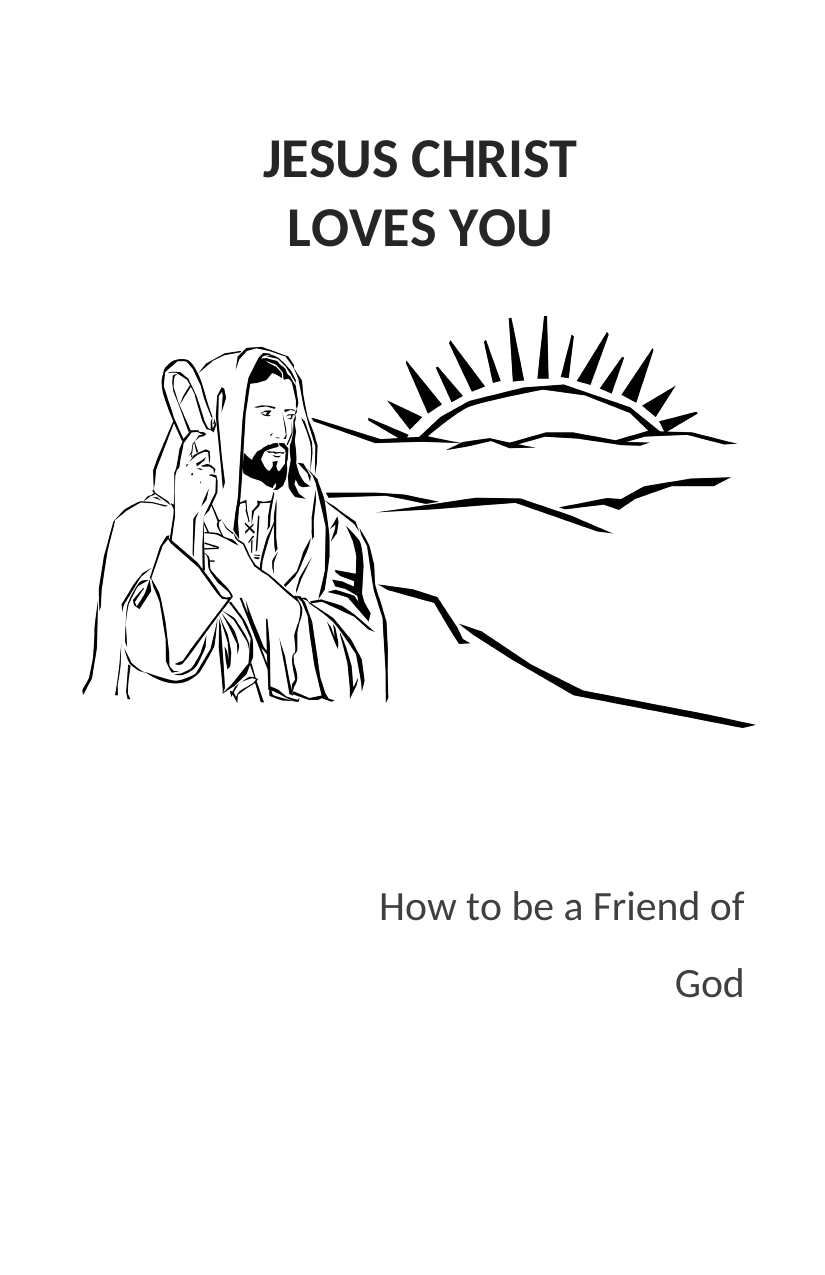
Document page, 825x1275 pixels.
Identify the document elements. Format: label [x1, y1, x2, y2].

picture [82, 316, 758, 728]
